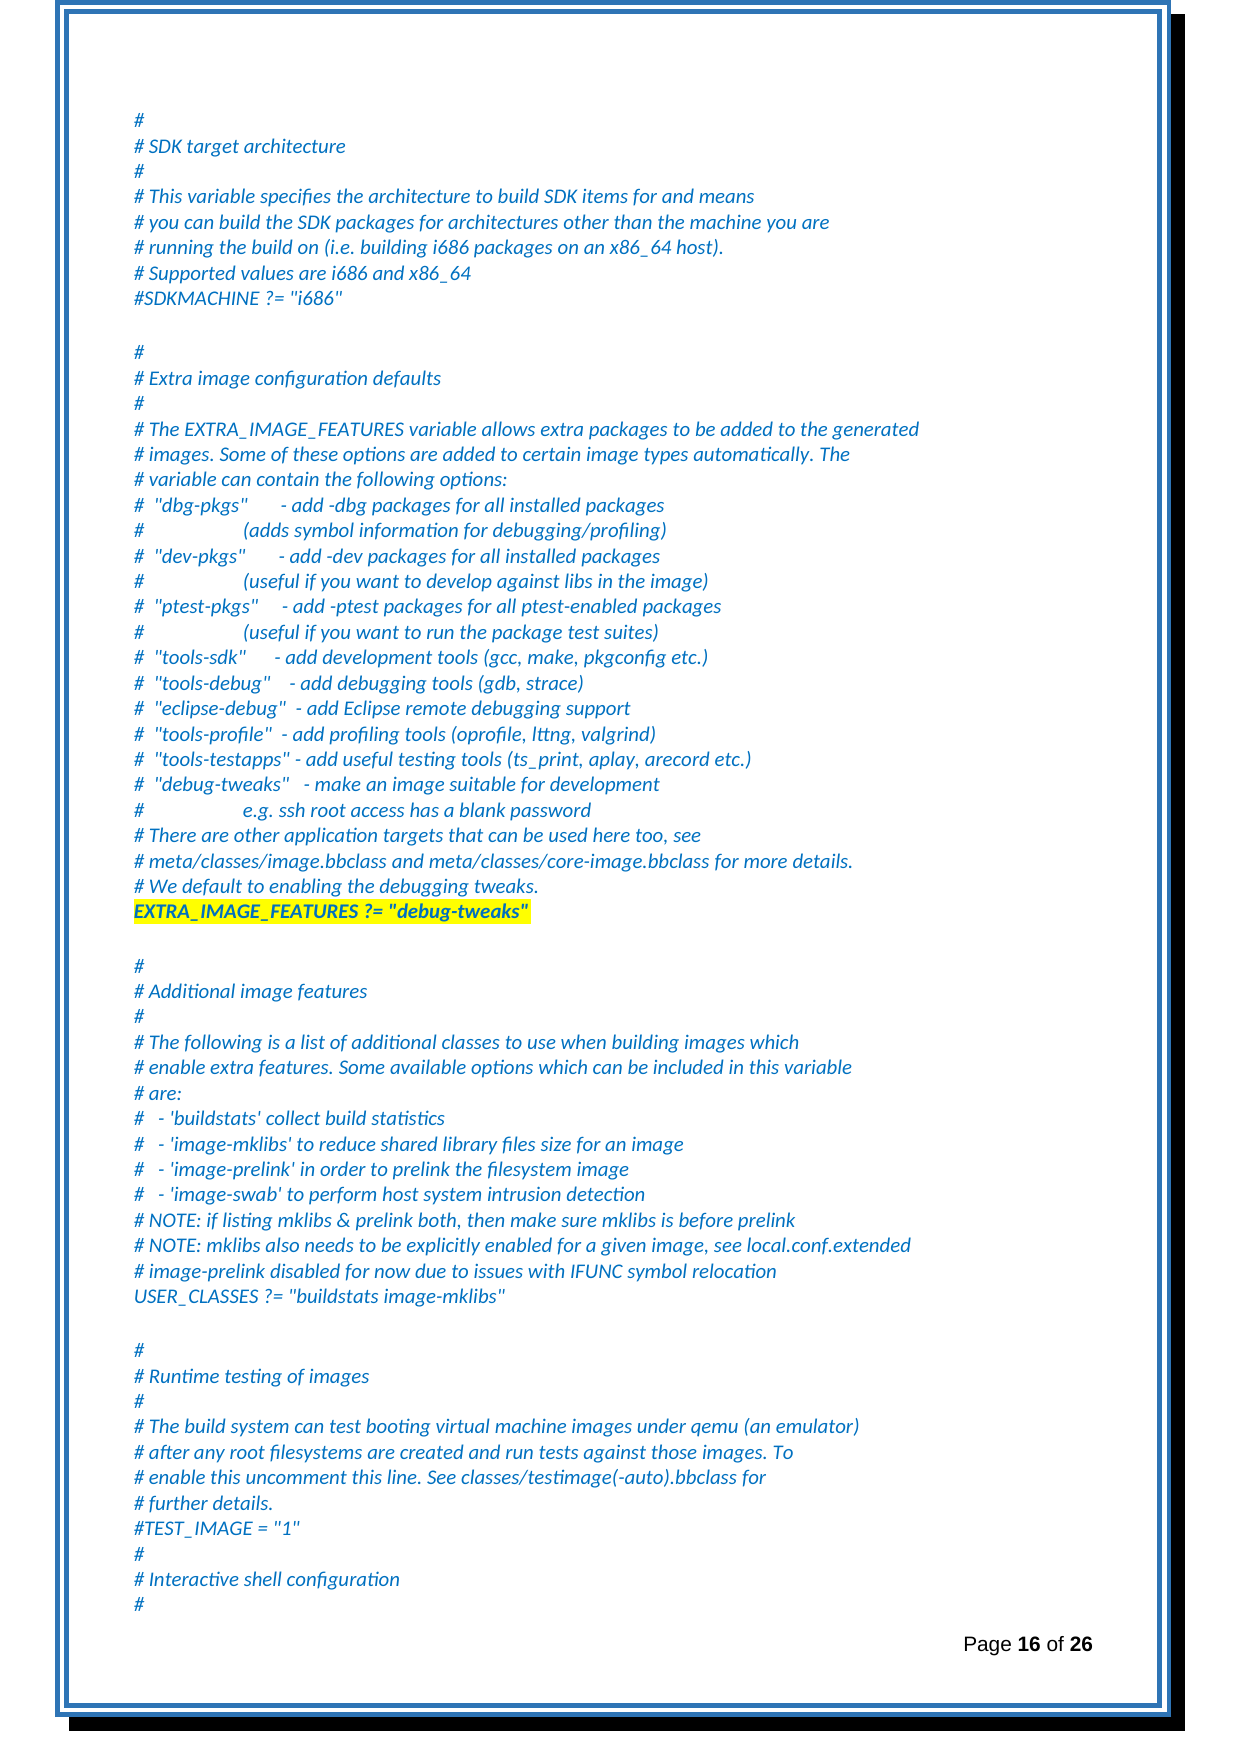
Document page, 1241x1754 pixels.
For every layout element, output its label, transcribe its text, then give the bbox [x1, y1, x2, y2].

text # Additional image features [133, 978, 1093, 1004]
text # enable this uncomment this line. See classes/testimage(-auto).bbclass for [133, 1464, 1093, 1490]
text # meta/classes/image.bbclass and meta/classes/core-image.bbclass for more details. [133, 848, 1093, 873]
text #SDKMACHINE ?= "i686" [133, 285, 1093, 311]
text # (useful if you want to develop against libs in the image) [133, 568, 1093, 594]
text # [133, 1592, 1093, 1617]
text # [133, 107, 1093, 133]
text # - 'image-prelink' in order to prelink the filesystem image [133, 1156, 1093, 1182]
text # We default to enabling the debugging tweaks. [133, 873, 1093, 899]
text # "tools-testapps" - add useful testing tools (ts_print, aplay, arecord etc.) [133, 746, 1093, 772]
text # (adds symbol information for debugging/profiling) [133, 517, 1093, 543]
text # "tools-sdk" - add development tools (gcc, make, pkgconfig etc.) [133, 644, 1093, 670]
text # (useful if you want to run the package test suites) [133, 619, 1093, 644]
text # Supported values are i686 and x86_64 [133, 260, 1093, 285]
text # [133, 1541, 1093, 1566]
text # The EXTRA_IMAGE_FEATURES variable allows extra packages to be added to the generated [133, 416, 1093, 441]
text # "ptest-pkgs" - add -ptest packages for all ptest-enabled packages [133, 594, 1093, 619]
text USER_CLASSES ?= "buildstats image-mklibs" [133, 1283, 1093, 1309]
text # enable extra features. Some available options which can be included in this variable [133, 1054, 1093, 1080]
text # "eclipse-debug" - add Eclipse remote debugging support [133, 695, 1093, 721]
text # [133, 339, 1093, 365]
text # NOTE: if listing mklibs & prelink both, then make sure mklibs is before prelink [133, 1207, 1093, 1232]
text # - 'image-mklibs' to reduce shared library files size for an image [133, 1131, 1093, 1156]
text # are: [133, 1080, 1093, 1105]
text # NOTE: mklibs also needs to be explicitly enabled for a given image, see local.conf.extended [133, 1232, 1093, 1258]
text # This variable specifies the architecture to build SDK items for and means [133, 184, 1093, 209]
text # "tools-debug" - add debugging tools (gdb, strace) [133, 670, 1093, 695]
text # - 'buildstats' collect build statistics [133, 1105, 1093, 1131]
text # you can build the SDK packages for architectures other than the machine you are [133, 209, 1093, 234]
text # "dev-pkgs" - add -dev packages for all installed packages [133, 543, 1093, 568]
text # further details. [133, 1490, 1093, 1515]
text # "tools-profile" - add profiling tools (oprofile, lttng, valgrind) [133, 721, 1093, 746]
text # [133, 953, 1093, 978]
text # running the build on (i.e. building i686 packages on an x86_64 host). [133, 234, 1093, 260]
text # [133, 158, 1093, 184]
text # The build system can test booting virtual machine images under qemu (an emulator) [133, 1414, 1093, 1439]
text # "debug-tweaks" - make an image suitable for development [133, 772, 1093, 797]
text EXTRA_IMAGE_FEATURES ?= "debug-tweaks" [133, 899, 1093, 924]
text # e.g. ssh root access has a blank password [133, 797, 1093, 822]
text # - 'image-swab' to perform host system intrusion detection [133, 1182, 1093, 1207]
text # after any root filesystems are created and run tests against those images. To [133, 1439, 1093, 1464]
text #TEST_IMAGE = "1" [133, 1515, 1093, 1541]
text # "dbg-pkgs" - add -dbg packages for all installed packages [133, 492, 1093, 517]
text # images. Some of these options are added to certain image types automatically. The [133, 441, 1093, 467]
text # [133, 1337, 1093, 1363]
text # Runtime testing of images [133, 1363, 1093, 1388]
text # image-prelink disabled for now due to issues with IFUNC symbol relocation [133, 1258, 1093, 1283]
text # The following is a list of additional classes to use when building images which [133, 1029, 1093, 1054]
text # SDK target architecture [133, 133, 1093, 158]
text # Extra image configuration defaults [133, 365, 1093, 390]
text # [133, 1004, 1093, 1029]
text # [133, 390, 1093, 416]
text # [133, 1388, 1093, 1414]
text # variable can contain the following options: [133, 467, 1093, 492]
text # Interactive shell configuration [133, 1566, 1093, 1592]
text # There are other application targets that can be used here too, see [133, 822, 1093, 848]
